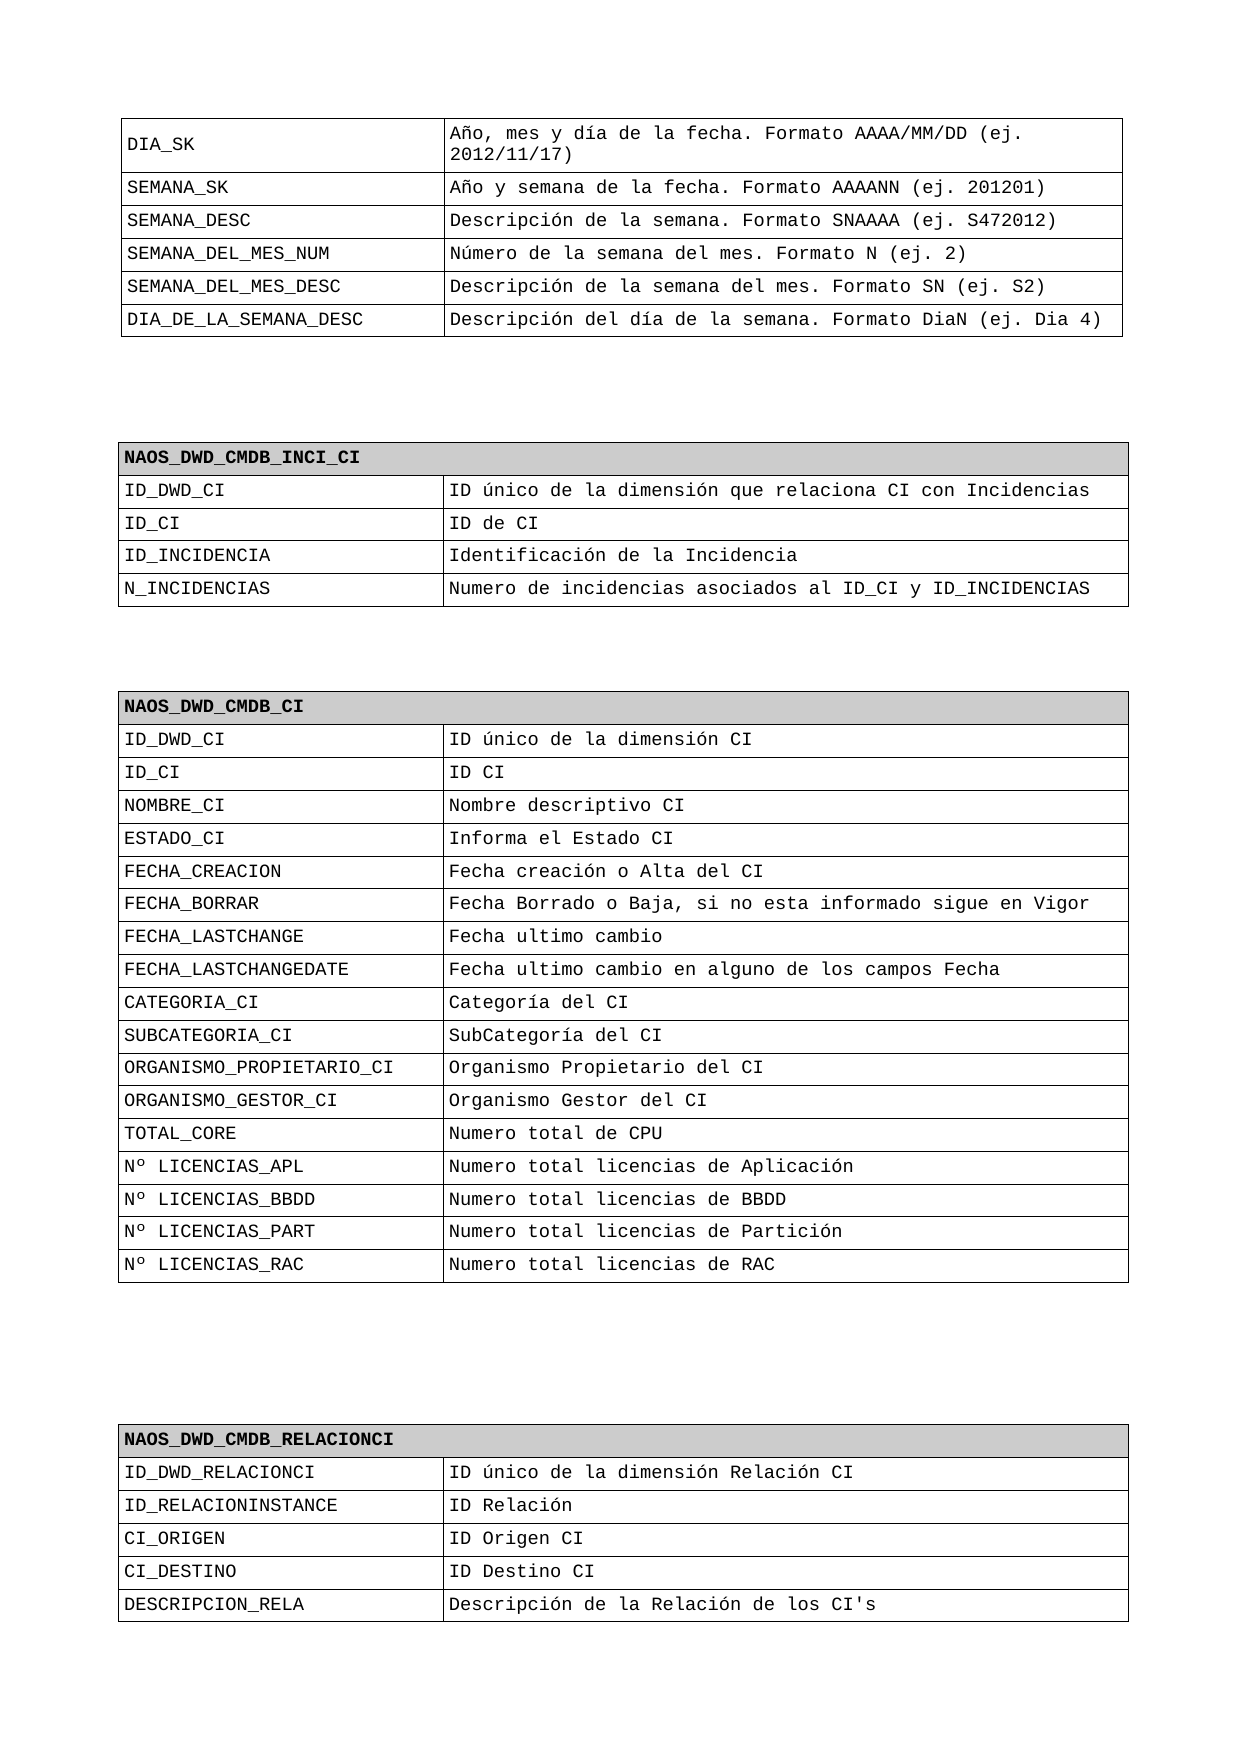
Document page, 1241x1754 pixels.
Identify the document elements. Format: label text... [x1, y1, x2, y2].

table_cell Organismo Gestor del CI [444, 1086, 1128, 1118]
table_cell SUBCATEGORIA_CI [119, 1021, 443, 1052]
table_cell ORGANISMO_GESTOR_CI [119, 1086, 443, 1118]
table_cell NOMBRE_CI [119, 791, 443, 823]
table_cell ID_INCIDENCIA [119, 541, 443, 573]
table_cell Numero de incidencias asociados al ID_CI y ID_INCIDENCIAS [444, 574, 1128, 606]
table_cell SubCategoría del CI [444, 1021, 1128, 1052]
table_cell CI_ORIGEN [119, 1524, 443, 1556]
table_cell FECHA_LASTCHANGEDATE [119, 955, 443, 987]
table_cell Organismo Propietario del CI [444, 1054, 1128, 1085]
table_cell SEMANA_DEL_MES_NUM [122, 239, 444, 271]
table_cell ORGANISMO_PROPIETARIO_CI [119, 1054, 443, 1085]
table_cell Número de la semana del mes. Formato N (ej. 2) [445, 239, 1122, 271]
table_cell ID_DWD_CI [119, 476, 443, 508]
table_cell Fecha creación o Alta del CI [444, 857, 1128, 888]
table_cell FECHA_LASTCHANGE [119, 922, 443, 954]
table_cell DESCRIPCION_RELA [119, 1590, 443, 1621]
table_cell N_INCIDENCIAS [119, 574, 443, 606]
table_cell Fecha Borrado o Baja, si no esta informado sigue en Vigor [444, 889, 1128, 921]
table_cell Numero total de CPU [444, 1119, 1128, 1151]
table_cell ID único de la dimensión Relación CI [444, 1458, 1128, 1490]
table_cell Descripción del día de la semana. Formato DiaN (ej. Dia 4) [445, 305, 1122, 336]
table_cell Año, mes y día de la fecha. Formato AAAA/MM/DD (ej. 2012/11/17) [445, 119, 1122, 172]
table_cell Numero total licencias de RAC [444, 1250, 1128, 1282]
table_cell Fecha ultimo cambio en alguno de los campos Fecha [444, 955, 1128, 987]
table_header NAOS_DWD_CMDB_CI [119, 692, 1128, 724]
table_cell ID Origen CI [444, 1524, 1128, 1556]
table_header NAOS_DWD_CMDB_RELACIONCI [119, 1425, 1128, 1457]
table_cell Nombre descriptivo CI [444, 791, 1128, 823]
table_cell ID único de la dimensión CI [444, 725, 1128, 757]
table_cell ID_RELACIONINSTANCE [119, 1491, 443, 1523]
table_cell Descripción de la semana del mes. Formato SN (ej. S2) [445, 272, 1122, 303]
table_cell Descripción de la Relación de los CI's [444, 1590, 1128, 1621]
table_cell ID CI [444, 758, 1128, 790]
table_cell Nº LICENCIAS_APL [119, 1152, 443, 1184]
table_cell DIA_SK [122, 119, 444, 172]
table_cell ID_CI [119, 509, 443, 540]
table_cell ID único de la dimensión que relaciona CI con Incidencias [444, 476, 1128, 508]
table_cell Nº LICENCIAS_PART [119, 1217, 443, 1249]
table_cell CI_DESTINO [119, 1557, 443, 1588]
table_cell Descripción de la semana. Formato SNAAAA (ej. S472012) [445, 206, 1122, 238]
table_cell Nº LICENCIAS_RAC [119, 1250, 443, 1282]
table_cell SEMANA_DESC [122, 206, 444, 238]
table_cell ID_DWD_CI [119, 725, 443, 757]
table_cell Fecha ultimo cambio [444, 922, 1128, 954]
table_cell ID_DWD_RELACIONCI [119, 1458, 443, 1490]
table_cell SEMANA_DEL_MES_DESC [122, 272, 444, 303]
table_cell SEMANA_SK [122, 173, 444, 205]
table_cell Nº LICENCIAS_BBDD [119, 1185, 443, 1216]
table_cell Año y semana de la fecha. Formato AAAANN (ej. 201201) [445, 173, 1122, 205]
table_cell FECHA_BORRAR [119, 889, 443, 921]
table_cell Numero total licencias de Partición [444, 1217, 1128, 1249]
table_cell TOTAL_CORE [119, 1119, 443, 1151]
table_cell Categoría del CI [444, 988, 1128, 1019]
table_cell ID Destino CI [444, 1557, 1128, 1588]
table_cell ID_CI [119, 758, 443, 790]
table_header NAOS_DWD_CMDB_INCI_CI [119, 443, 1128, 475]
table_cell ESTADO_CI [119, 824, 443, 856]
table_cell DIA_DE_LA_SEMANA_DESC [122, 305, 444, 336]
table_cell Numero total licencias de BBDD [444, 1185, 1128, 1216]
table_cell Informa el Estado CI [444, 824, 1128, 856]
table_cell ID de CI [444, 509, 1128, 540]
table_cell Numero total licencias de Aplicación [444, 1152, 1128, 1184]
table_cell CATEGORIA_CI [119, 988, 443, 1019]
table_cell Identificación de la Incidencia [444, 541, 1128, 573]
table_cell FECHA_CREACION [119, 857, 443, 888]
table_cell ID Relación [444, 1491, 1128, 1523]
